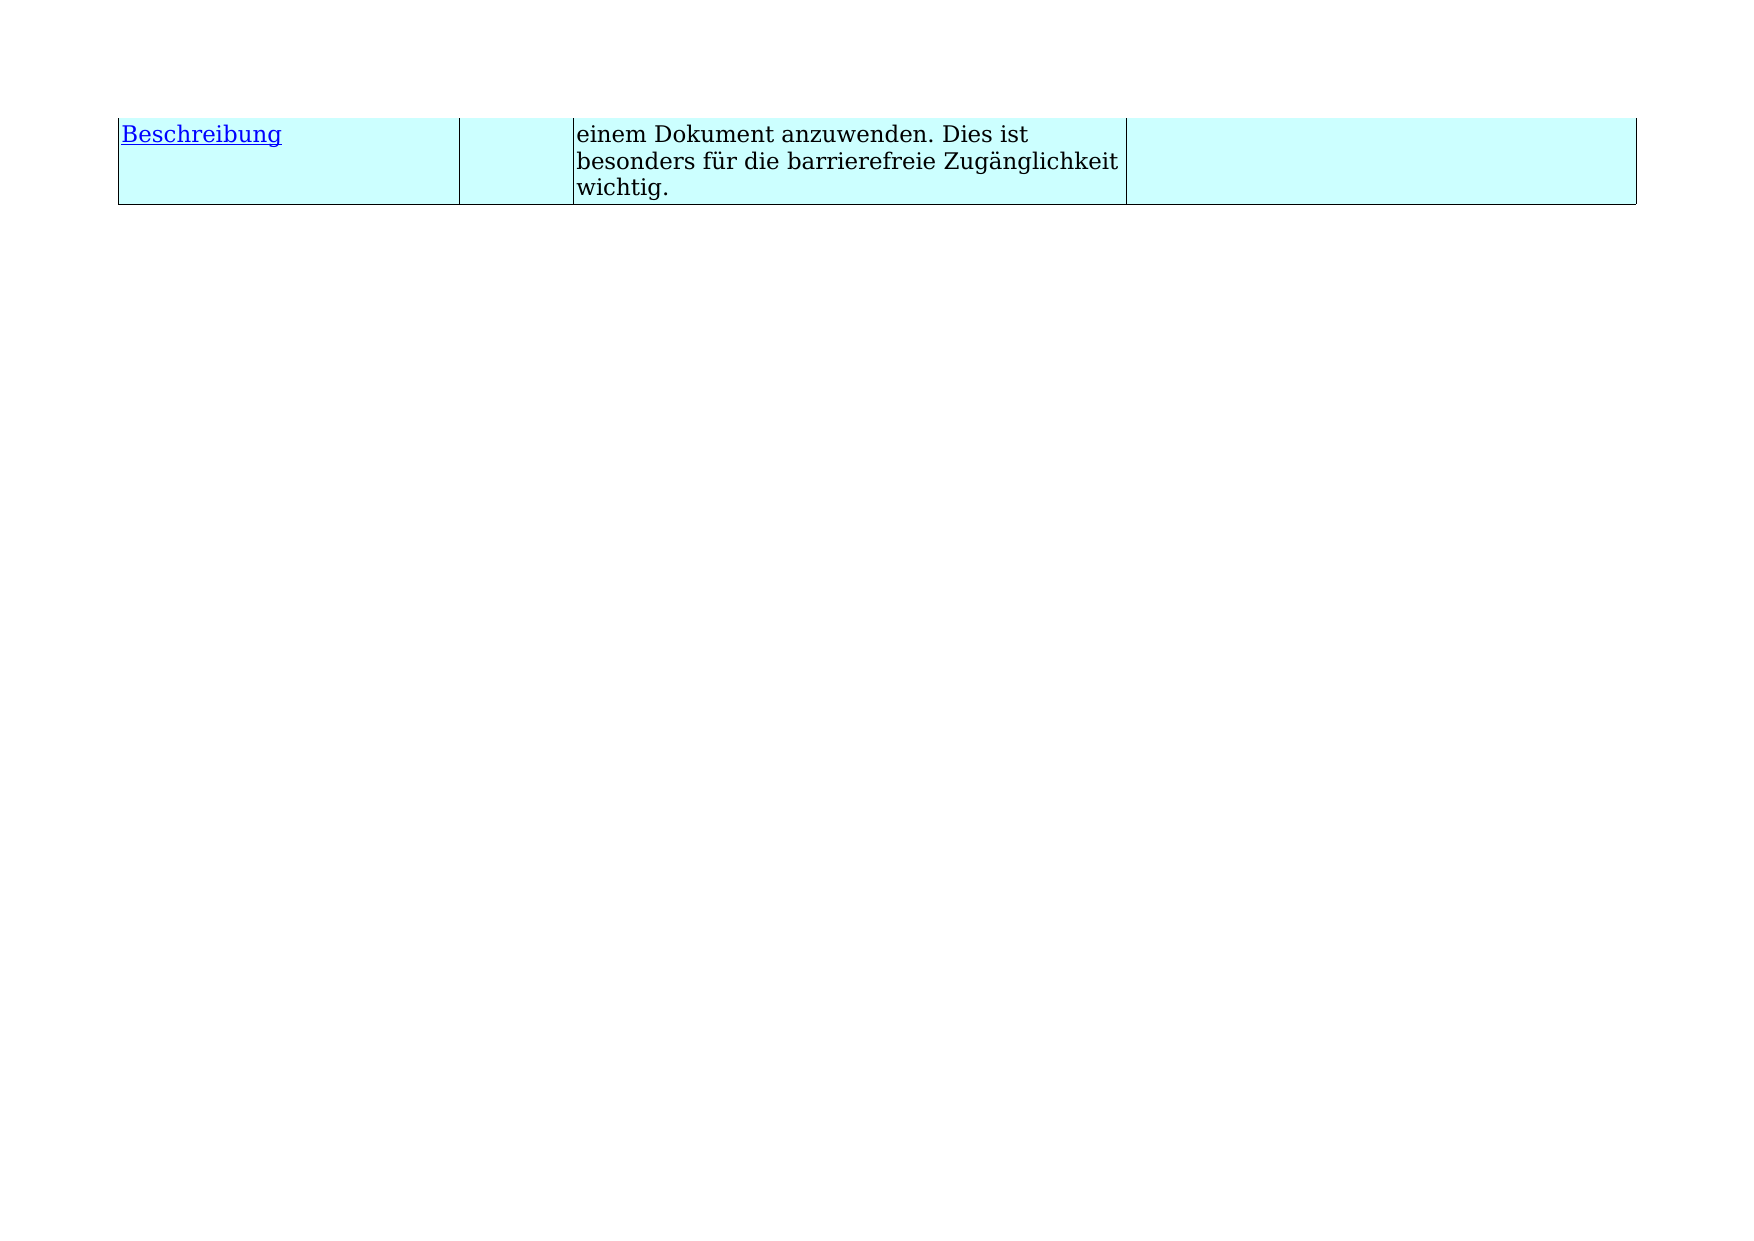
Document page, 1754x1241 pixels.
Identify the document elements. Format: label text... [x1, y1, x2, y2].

table_cell [1127, 118, 1636, 204]
table_cell einem Dokument anzuwenden. Dies ist besonders für die barrierefreie Zugänglichkeit wichtig. [574, 118, 1126, 204]
table_cell Beschreibung [119, 118, 459, 204]
table_cell [460, 118, 573, 204]
